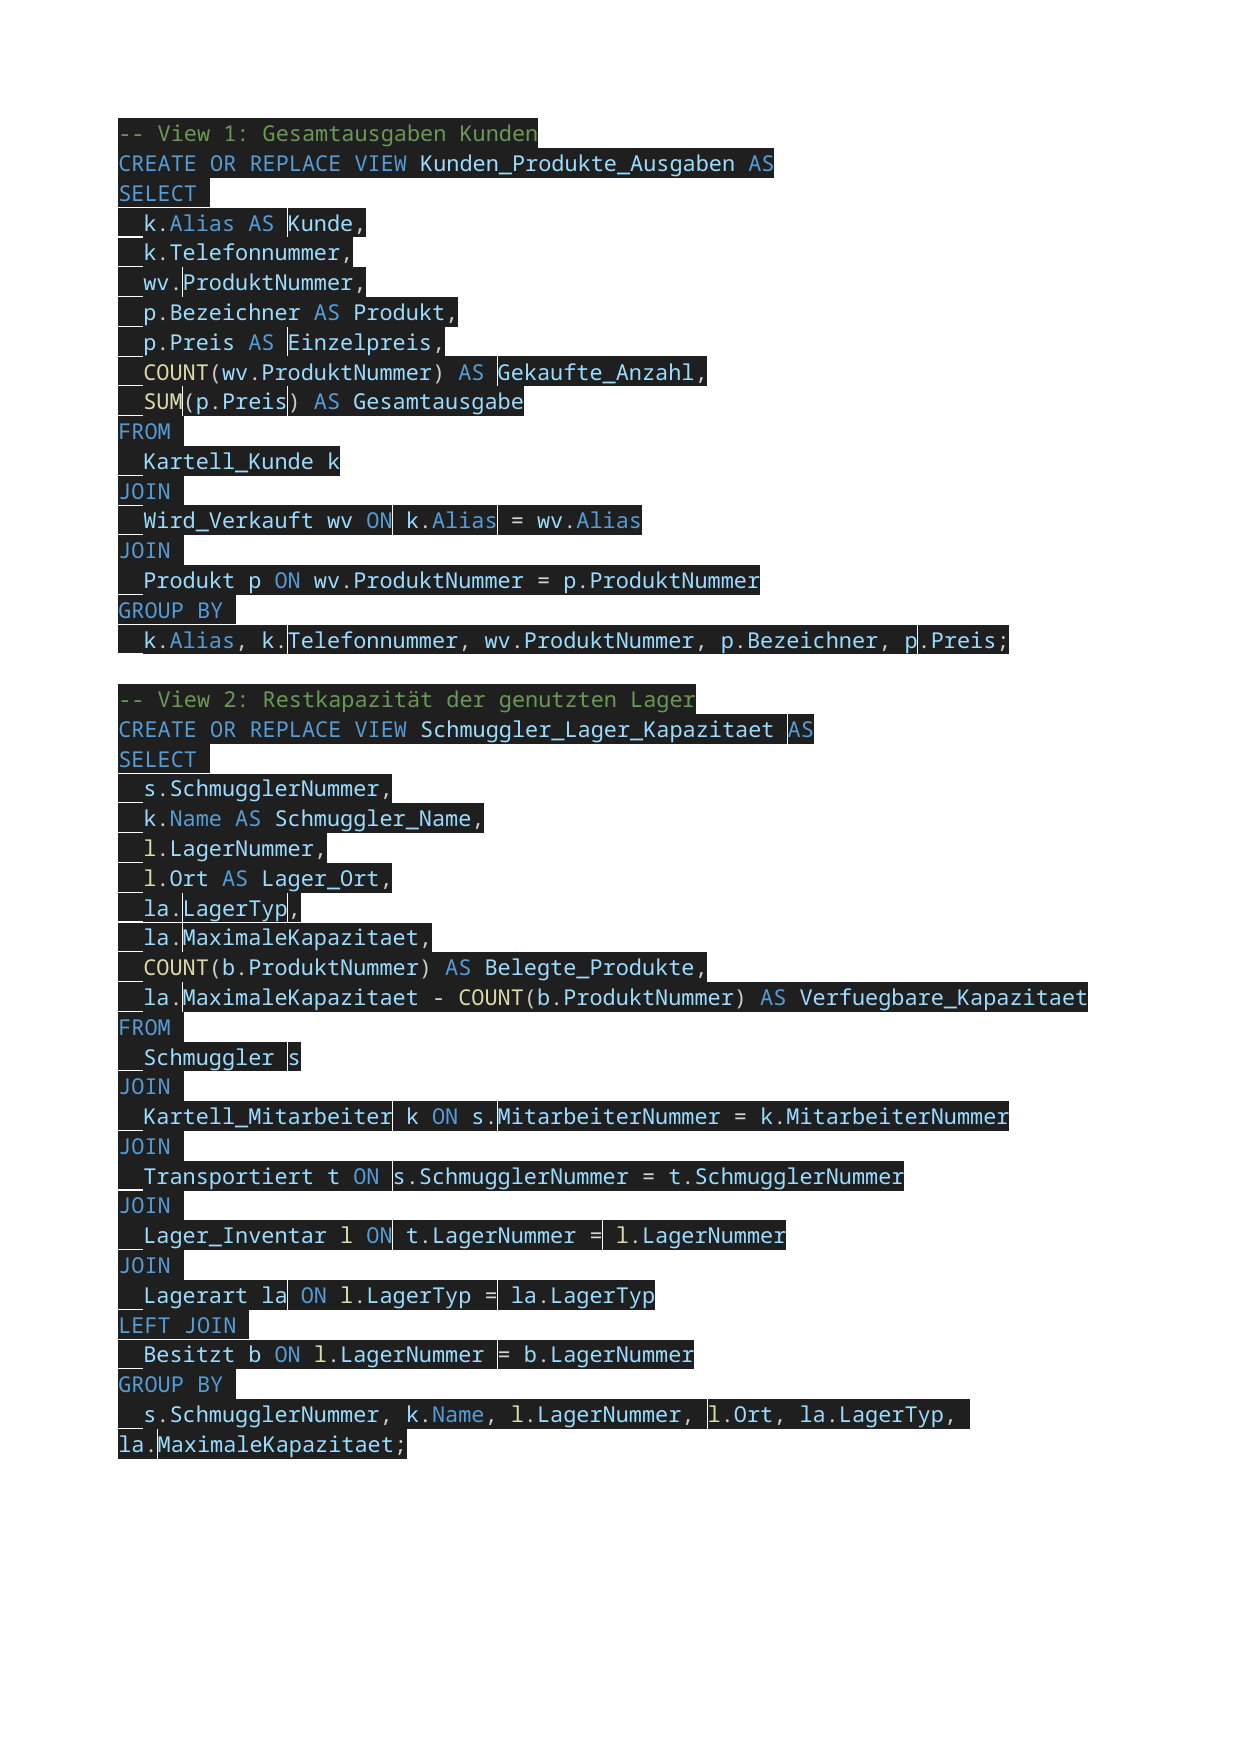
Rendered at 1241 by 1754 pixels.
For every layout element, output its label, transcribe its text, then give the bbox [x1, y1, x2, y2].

text k.Telefonnummer, [118, 237, 1122, 267]
text GROUP BY [118, 1369, 1122, 1399]
text JOIN [118, 1131, 1122, 1161]
text Transportiert t ON s.SchmugglerNummer = t.SchmugglerNummer [118, 1161, 1122, 1191]
text Kartell_Mitarbeiter k ON s.MitarbeiterNummer = k.MitarbeiterNummer [118, 1101, 1122, 1131]
text SELECT [118, 178, 1122, 207]
text l.Ort AS Lager_Ort, [118, 863, 1122, 893]
text COUNT(wv.ProduktNummer) AS Gekaufte_Anzahl, [118, 356, 1122, 386]
text SELECT [118, 744, 1122, 773]
text Lagerart la ON l.LagerTyp = la.LagerTyp [118, 1280, 1122, 1310]
text CREATE OR REPLACE VIEW Schmuggler_Lager_Kapazitaet AS [118, 714, 1122, 744]
text -- View 2: Restkapazität der genutzten Lager [118, 684, 1122, 714]
text JOIN [118, 1071, 1122, 1101]
text JOIN [118, 476, 1122, 505]
text la.MaximaleKapazitaet, [118, 922, 1122, 952]
text p.Bezeichner AS Produkt, [118, 297, 1122, 327]
text COUNT(b.ProduktNummer) AS Belegte_Produkte, [118, 952, 1122, 982]
text k.Alias AS Kunde, [118, 207, 1122, 237]
text JOIN [118, 1191, 1122, 1220]
text Wird_Verkauft wv ON k.Alias = wv.Alias [118, 505, 1122, 535]
text Schmuggler s [118, 1042, 1122, 1071]
text k.Alias, k.Telefonnummer, wv.ProduktNummer, p.Bezeichner, p.Preis; [118, 624, 1122, 654]
text s.SchmugglerNummer, [118, 773, 1122, 803]
text la.LagerTyp, [118, 893, 1122, 922]
text Lager_Inventar l ON t.LagerNummer = l.LagerNummer [118, 1220, 1122, 1250]
text FROM [118, 1012, 1122, 1042]
text JOIN [118, 535, 1122, 565]
text JOIN [118, 1250, 1122, 1280]
text GROUP BY [118, 595, 1122, 624]
text s.SchmugglerNummer, k.Name, l.LagerNummer, l.Ort, la.LagerTyp, la.MaximaleKapazitaet; [118, 1399, 1122, 1459]
text CREATE OR REPLACE VIEW Kunden_Produkte_Ausgaben AS [118, 148, 1122, 178]
text l.LagerNummer, [118, 833, 1122, 863]
text -- View 1: Gesamtausgaben Kunden [118, 118, 1122, 148]
text SUM(p.Preis) AS Gesamtausgabe [118, 386, 1122, 416]
text k.Name AS Schmuggler_Name, [118, 803, 1122, 833]
text wv.ProduktNummer, [118, 267, 1122, 297]
text Besitzt b ON l.LagerNummer = b.LagerNummer [118, 1339, 1122, 1369]
text la.MaximaleKapazitaet - COUNT(b.ProduktNummer) AS Verfuegbare_Kapazitaet [118, 982, 1122, 1012]
text FROM [118, 416, 1122, 446]
text Produkt p ON wv.ProduktNummer = p.ProduktNummer [118, 565, 1122, 595]
text LEFT JOIN [118, 1310, 1122, 1339]
text p.Preis AS Einzelpreis, [118, 327, 1122, 356]
text Kartell_Kunde k [118, 446, 1122, 476]
